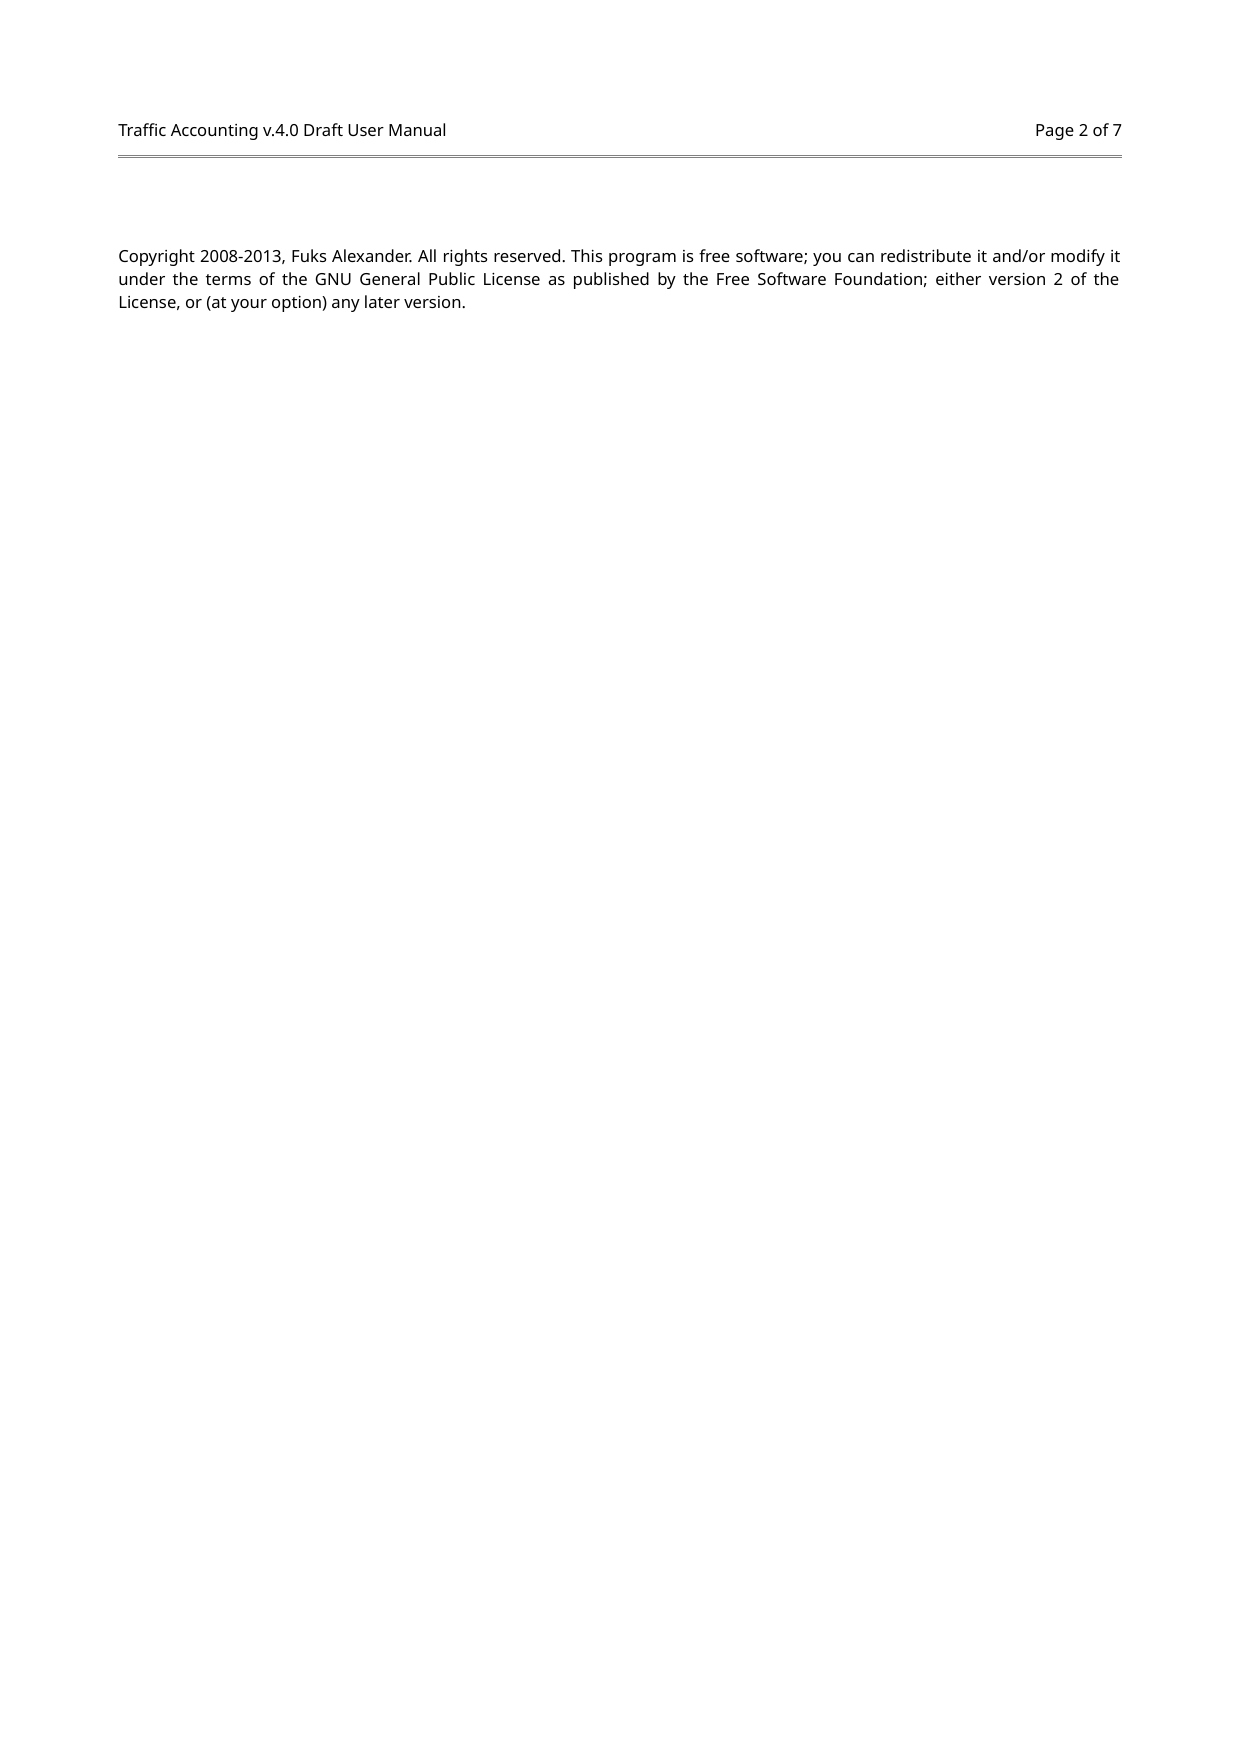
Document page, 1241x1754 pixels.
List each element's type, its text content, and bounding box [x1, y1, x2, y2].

text Copyright 2008-2013, Fuks Alexander. All rights reserved. This program is free software; you can redistribute it and/or modify it under the terms of the GNU General Public License as published by the Free Software Foundation; either version 2 of the License, or (at your option) any later version. [118, 245, 1122, 313]
